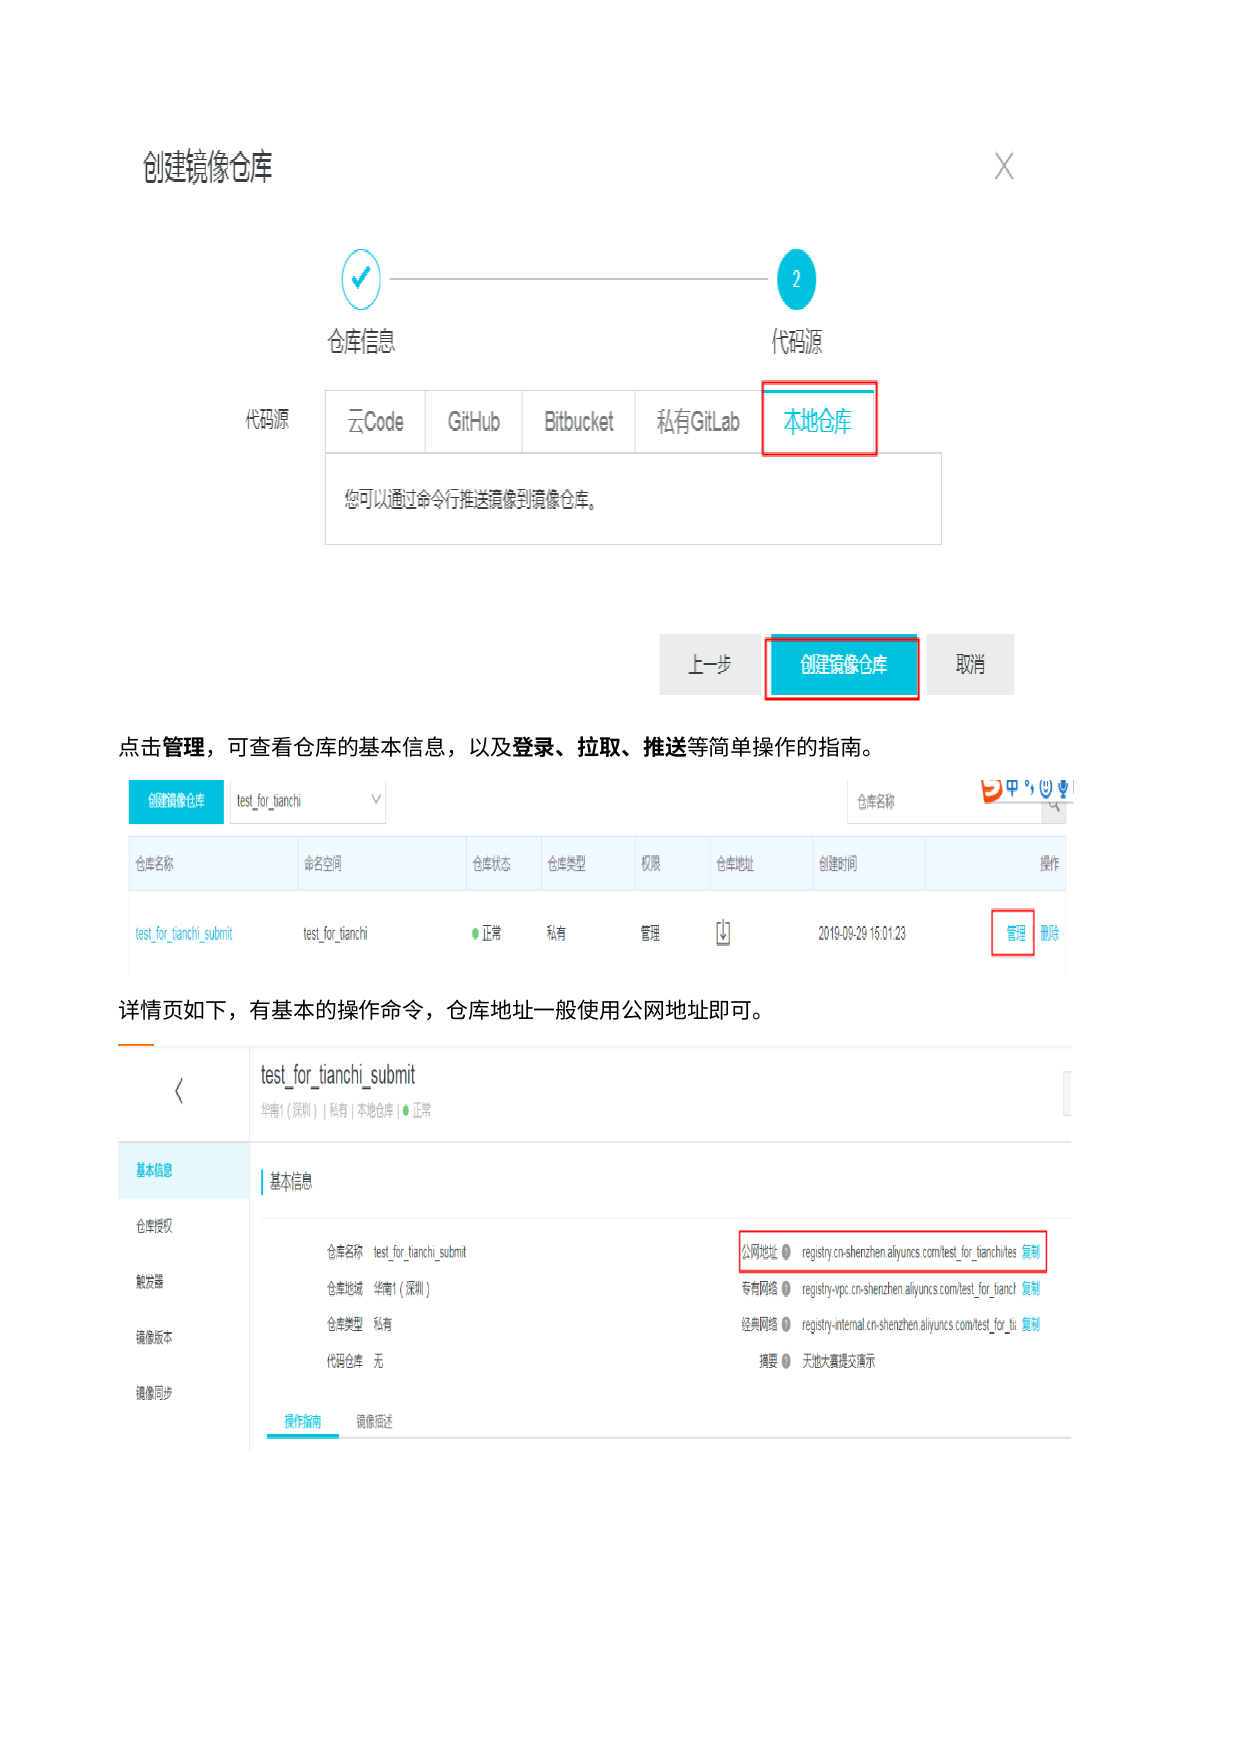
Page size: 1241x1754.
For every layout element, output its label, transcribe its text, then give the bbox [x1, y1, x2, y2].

text 详情页如下，有基本的操作命令，仓库地址一般使用公网地址即可。 [118, 993, 1122, 1025]
picture [118, 1044, 1072, 1451]
text 点击管理，可查看仓库的基本信息，以及登录、拉取、推送等简单操作的指南。 [118, 730, 1122, 762]
picture [118, 780, 1074, 975]
picture [118, 118, 1035, 711]
